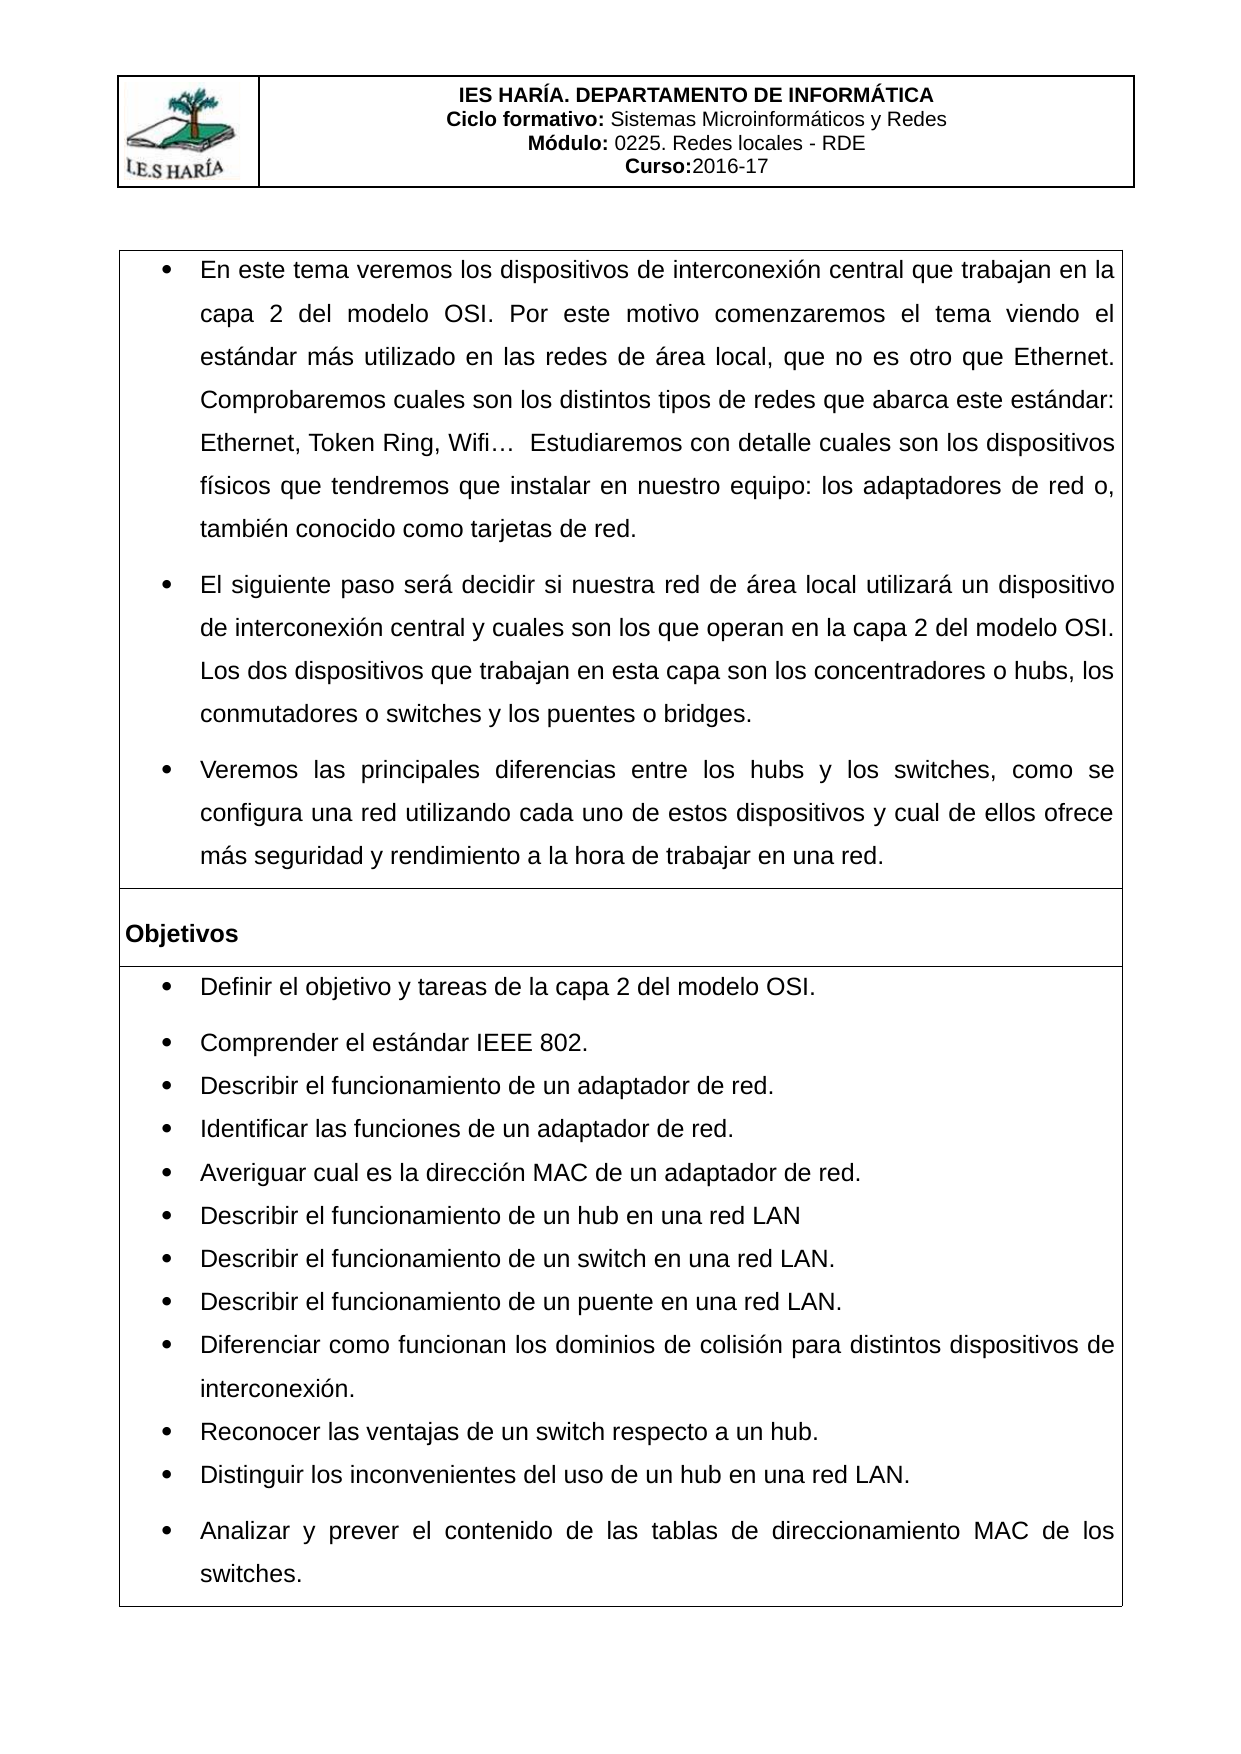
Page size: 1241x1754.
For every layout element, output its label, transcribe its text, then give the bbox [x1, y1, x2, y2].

table_cell En esta unidad se van a estudiar algunos de los pasos necesarios para la instalación de una red local. Inicialmente comprobaremos que uno de los elementos fundamentales para conectar los ordenadores de una red local entre sí, bien a través de un par de tarjetas de red y un cable, o con la ayuda de algún dispositivo de interconexión central. En este tema veremos los dispositivos de interconexión central que trabajan en la capa 2 del modelo OSI. Por este motivo comenzaremos el tema viendo el estándar más utilizado en las redes de área local, que no es otro que Ethernet. Comprobaremos cuales son los distintos tipos de redes que abarca este estándar: Ethernet, Token Ring, Wifi… Estudiaremos con detalle cuales son los dispositivos físicos que tendremos que instalar en nuestro equipo: los adaptadores de red o, también conocido como tarjetas de red. El siguiente paso será decidir si nuestra red de área local utilizará un dispositivo de interconexión central y cuales son los que operan en la capa 2 del modelo OSI. Los dos dispositivos que trabajan en esta capa son los concentradores o hubs, los conmutadores o switches y los puentes o bridges. Veremos las principales diferencias entre los hubs y los switches, como se configura una red utilizando cada uno de estos dispositivos y cual de ellos ofrece más seguridad y rendimiento a la hora de trabajar en una red. [120, 251, 1122, 888]
table_cell Definir el objetivo y tareas de la capa 2 del modelo OSI. Comprender el estándar IEEE 802. Describir el funcionamiento de un adaptador de red. Identificar las funciones de un adaptador de red. Averiguar cual es la dirección MAC de un adaptador de red. Describir el funcionamiento de un hub en una red LAN Describir el funcionamiento de un switch en una red LAN. Describir el funcionamiento de un puente en una red LAN. Diferenciar como funcionan los dominios de colisión para distintos dispositivos de interconexión. Reconocer las ventajas de un switch respecto a un hub. Distinguir los inconvenientes del uso de un hub en una red LAN. Analizar y prever el contenido de las tablas de direccionamiento MAC de los switches. [120, 967, 1122, 1606]
picture [123, 82, 241, 180]
table_cell Objetivos [120, 889, 1122, 966]
